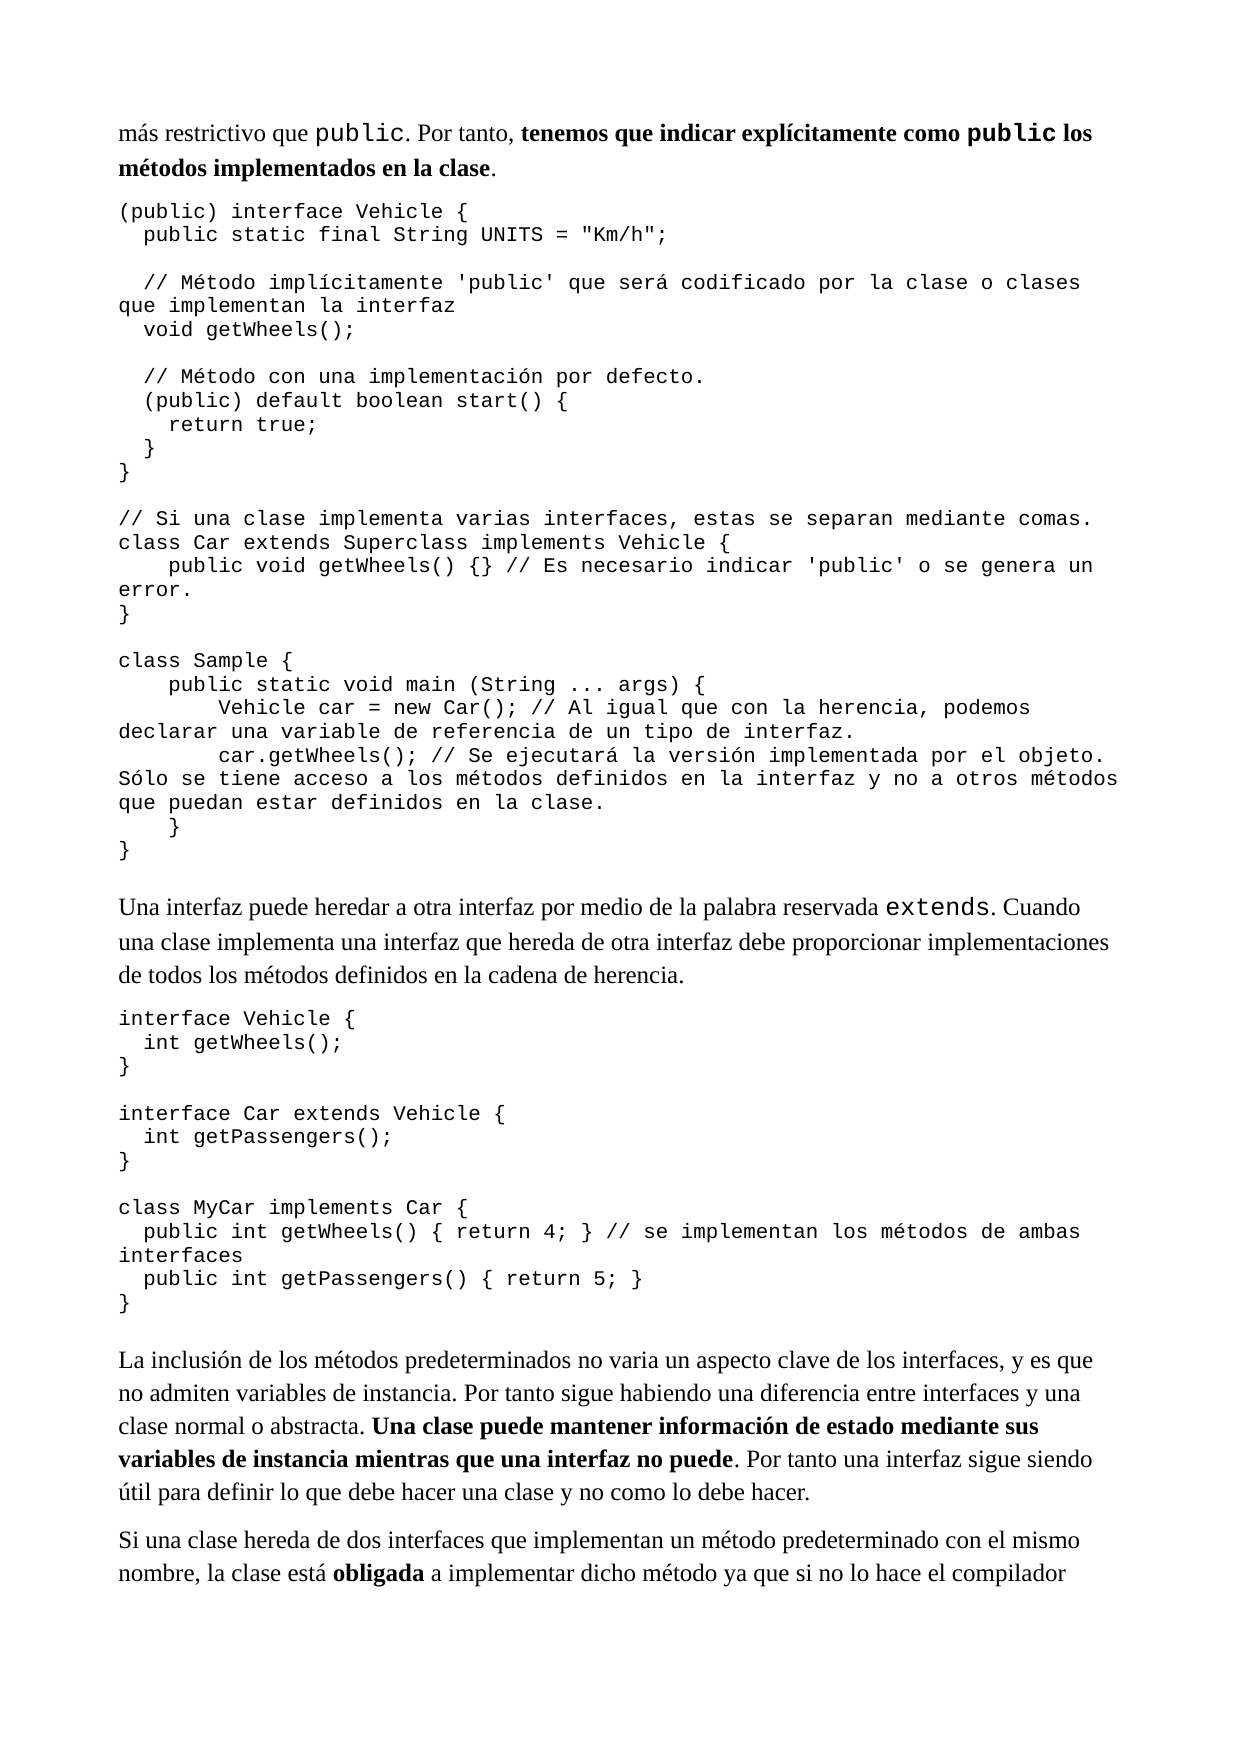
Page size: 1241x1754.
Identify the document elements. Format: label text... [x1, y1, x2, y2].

text interface Vehicle { [118, 1008, 1122, 1032]
text } [118, 437, 1122, 461]
text int getPassengers(); [118, 1126, 1122, 1150]
text // Método con una implementación por defecto. [118, 366, 1122, 390]
text public static final String UNITS = "Km/h"; [118, 224, 1122, 248]
text // Si una clase implementa varias interfaces, estas se separan mediante comas. [118, 508, 1122, 532]
text int getWheels(); [118, 1032, 1122, 1055]
text } [118, 816, 1122, 839]
text public int getWheels() { return 4; } // se implementan los métodos de ambas interfaces [118, 1221, 1122, 1268]
text } [118, 461, 1122, 484]
text La inclusión de los métodos predeterminados no varia un aspecto clave de los interfaces, y es que no admiten variables de instancia. Por tanto sigue habiendo una diferencia entre interfaces y una clase normal o abstracta. Una clase puede mantener información de estado mediante sus variables de instancia mientras que una interfaz no puede. Por tanto una interfaz sigue siendo útil para definir lo que debe hacer una clase y no como lo debe hacer. [118, 1345, 1122, 1506]
text // Método implícitamente 'public' que será codificado por la clase o clases que implementan la interfaz [118, 272, 1122, 319]
text } [118, 1055, 1122, 1079]
text } [118, 603, 1122, 626]
text class Car extends Superclass implements Vehicle { [118, 532, 1122, 556]
text void getWheels(); [118, 319, 1122, 343]
text más restrictivo que public. Por tanto, tenemos que indicar explícitamente como public los métodos implementados en la clase. [118, 118, 1122, 182]
text } [118, 1150, 1122, 1174]
text public static void main (String ... args) { [118, 674, 1122, 697]
text car.getWheels(); // Se ejecutará la versión implementada por el objeto. Sólo se tiene acceso a los métodos definidos en la interfaz y no a otros métodos que puedan estar definidos en la clase. [118, 745, 1122, 816]
text (public) interface Vehicle { [118, 201, 1122, 224]
text public void getWheels() {} // Es necesario indicar 'public' o se genera un error. [118, 556, 1122, 603]
text public int getPassengers() { return 5; } [118, 1268, 1122, 1292]
text Si una clase hereda de dos interfaces que implementan un método predeterminado con el mismo nombre, la clase está obligada a implementar dicho método ya que si no lo hace el compilador [118, 1525, 1122, 1586]
text } [118, 839, 1122, 863]
text Una interfaz puede heredar a otra interfaz por medio de la palabra reservada extends. Cuando una clase implementa una interfaz que hereda de otra interfaz debe proporcionar implementaciones de todos los métodos definidos en la cadena de herencia. [118, 892, 1122, 989]
text (public) default boolean start() { [118, 390, 1122, 414]
text return true; [118, 414, 1122, 437]
text interface Car extends Vehicle { [118, 1103, 1122, 1126]
text Vehicle car = new Car(); // Al igual que con la herencia, podemos declarar una variable de referencia de un tipo de interfaz. [118, 697, 1122, 745]
text class Sample { [118, 650, 1122, 674]
text class MyCar implements Car { [118, 1197, 1122, 1221]
text } [118, 1292, 1122, 1316]
